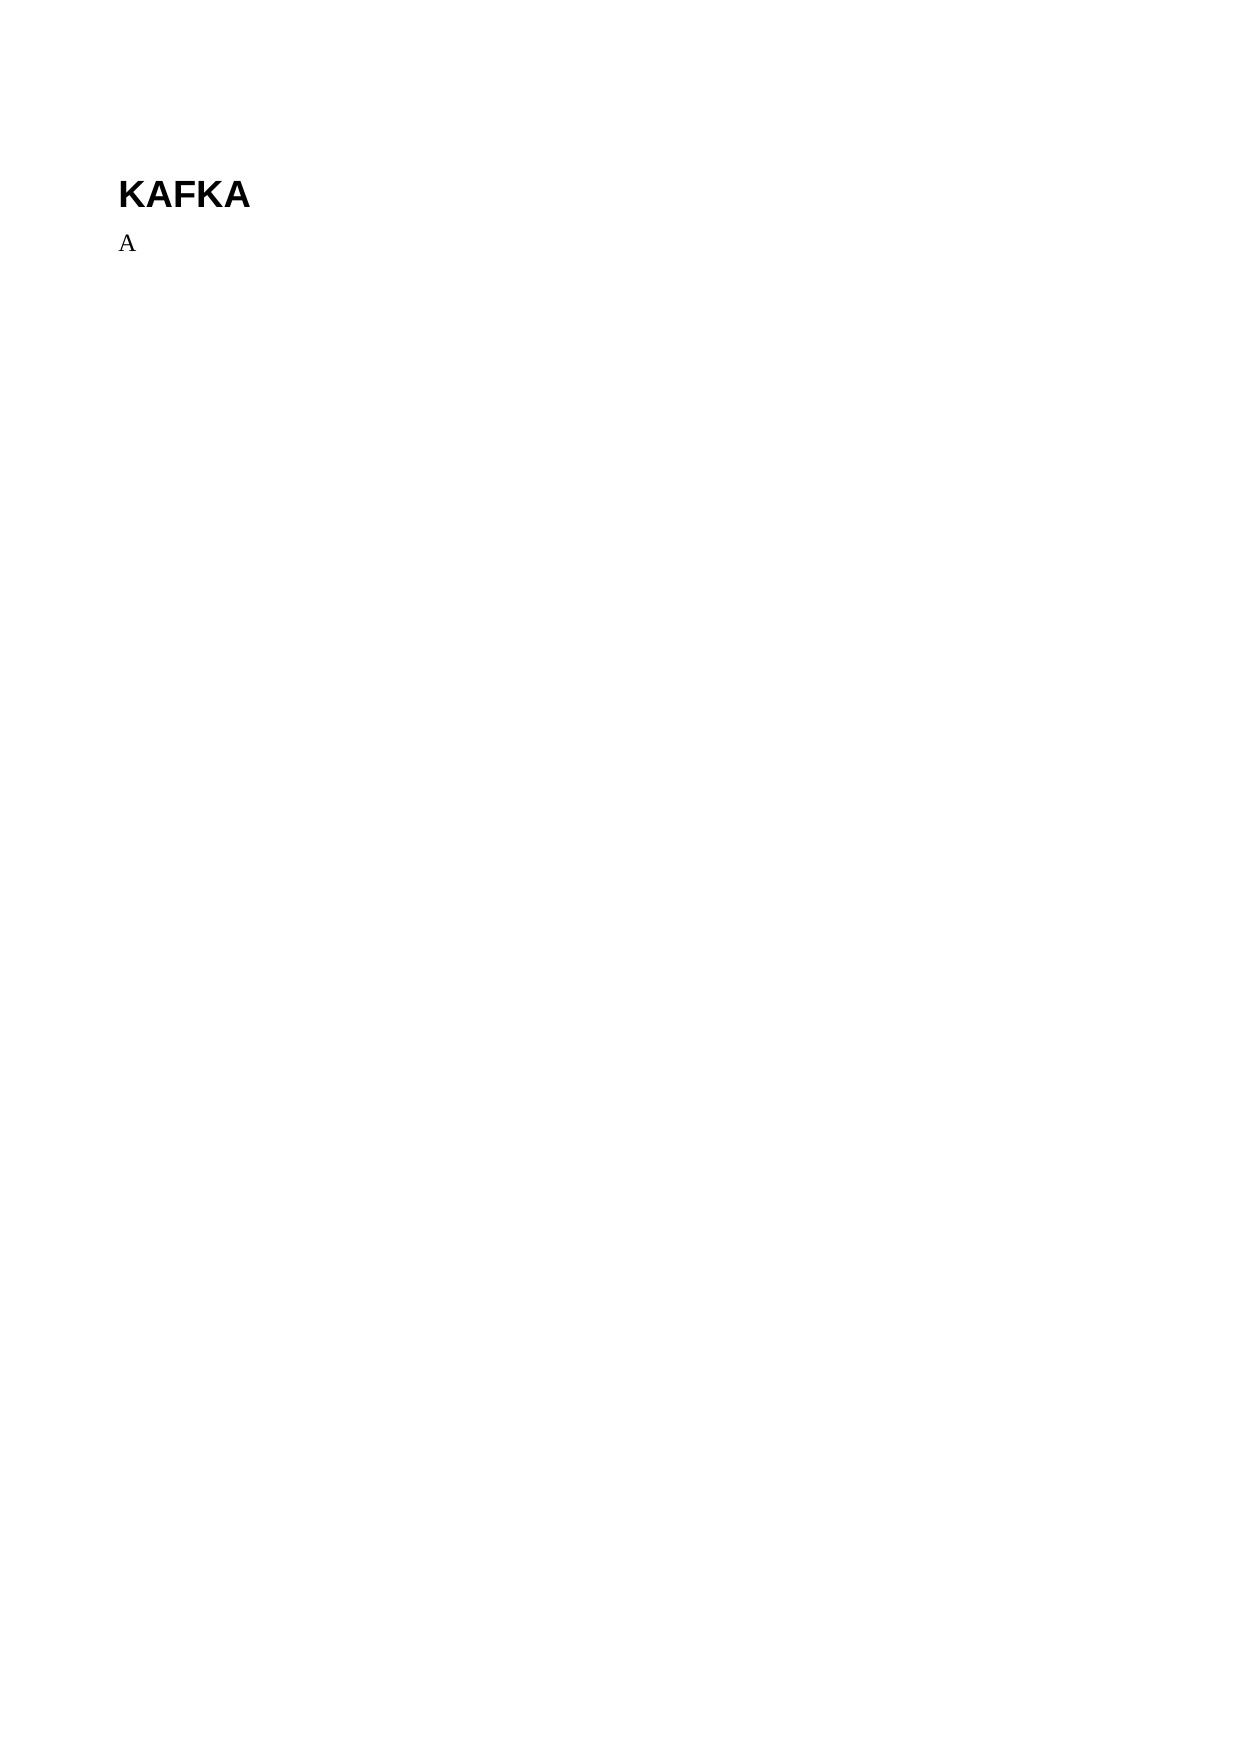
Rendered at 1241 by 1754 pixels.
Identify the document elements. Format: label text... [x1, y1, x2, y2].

text A [118, 228, 1122, 257]
subtitle KAFKA [118, 172, 1122, 216]
